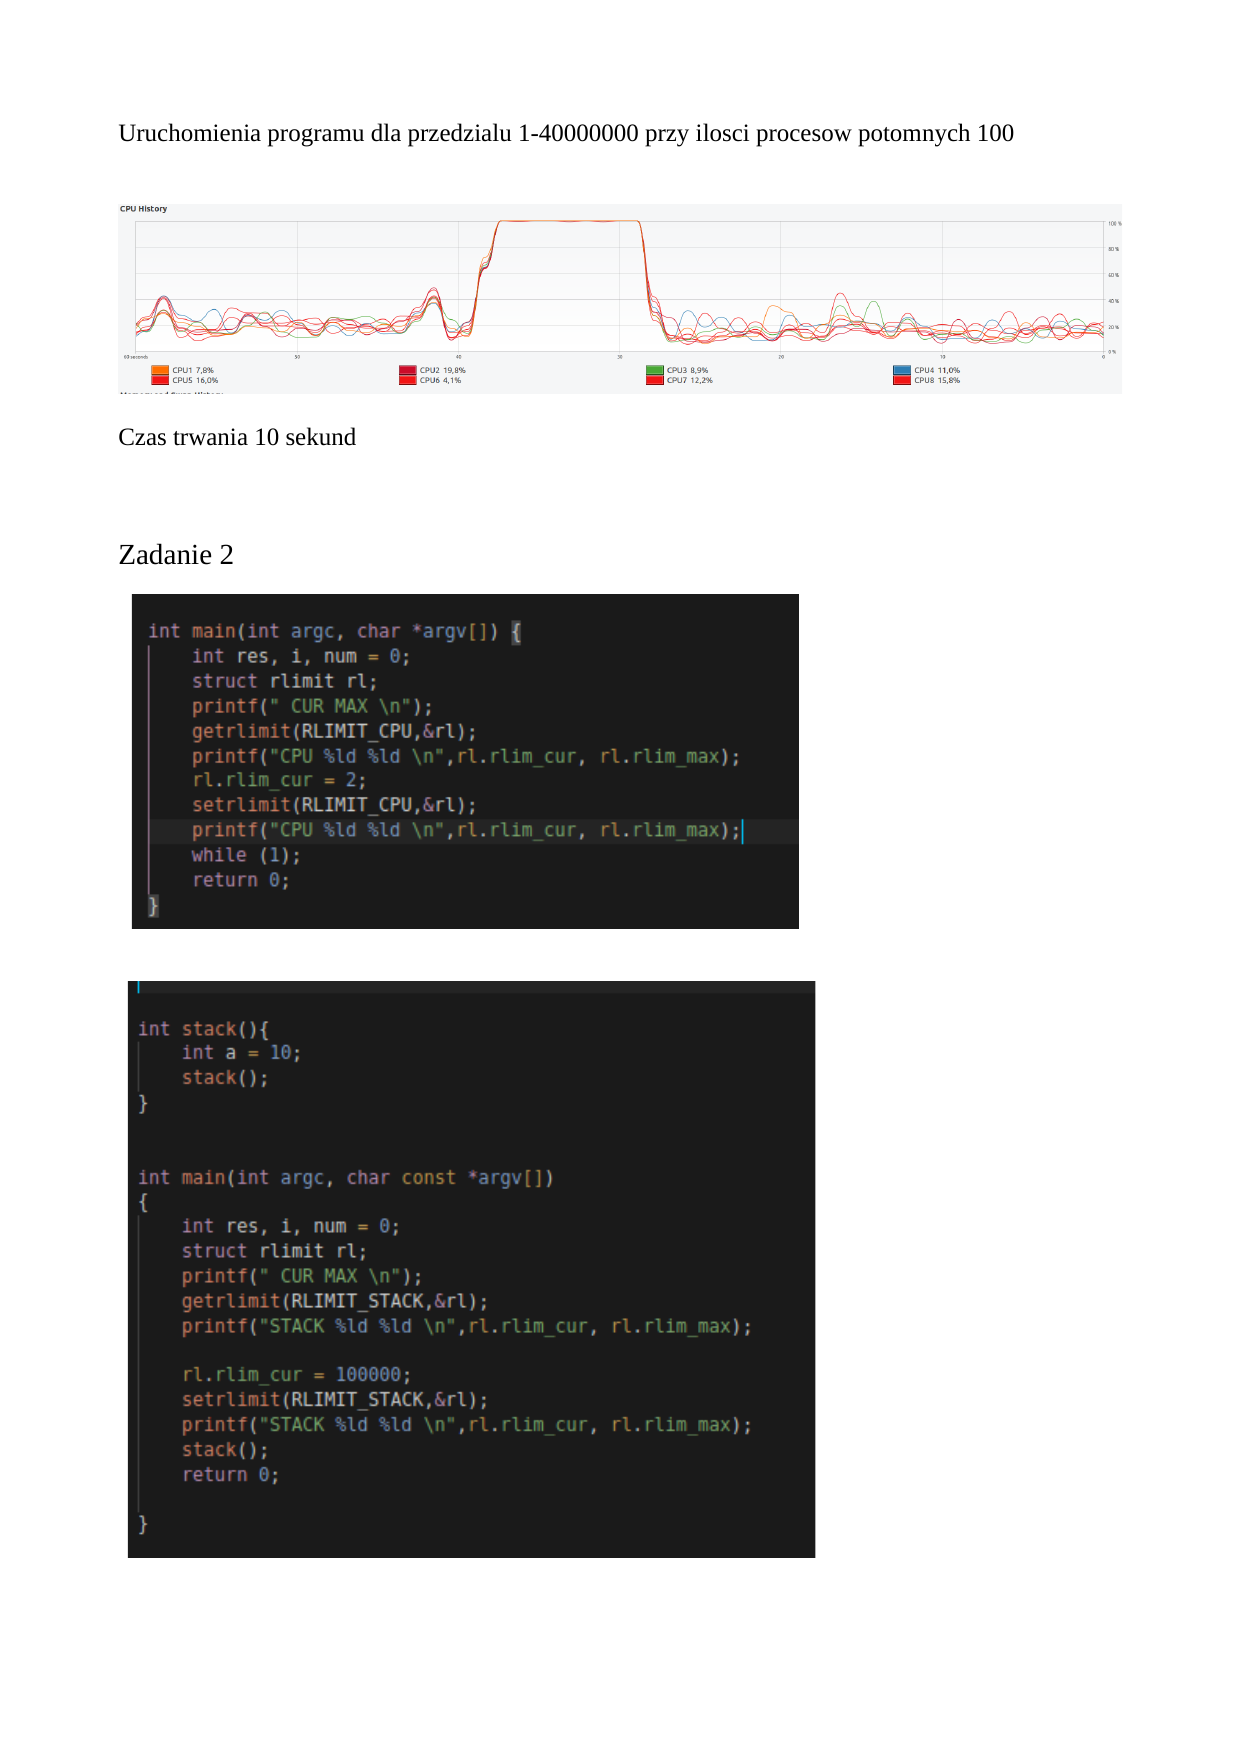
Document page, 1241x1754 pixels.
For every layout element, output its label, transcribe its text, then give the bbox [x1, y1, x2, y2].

picture [118, 204, 1123, 394]
text Uruchomienia programu dla przedzialu 1-40000000 przy ilosci procesow potomnych 100 [118, 118, 1122, 147]
picture [127, 981, 816, 1558]
picture [131, 594, 799, 929]
text Czas trwania 10 sekund [118, 422, 1122, 451]
text Zadanie 2 [118, 537, 1122, 571]
